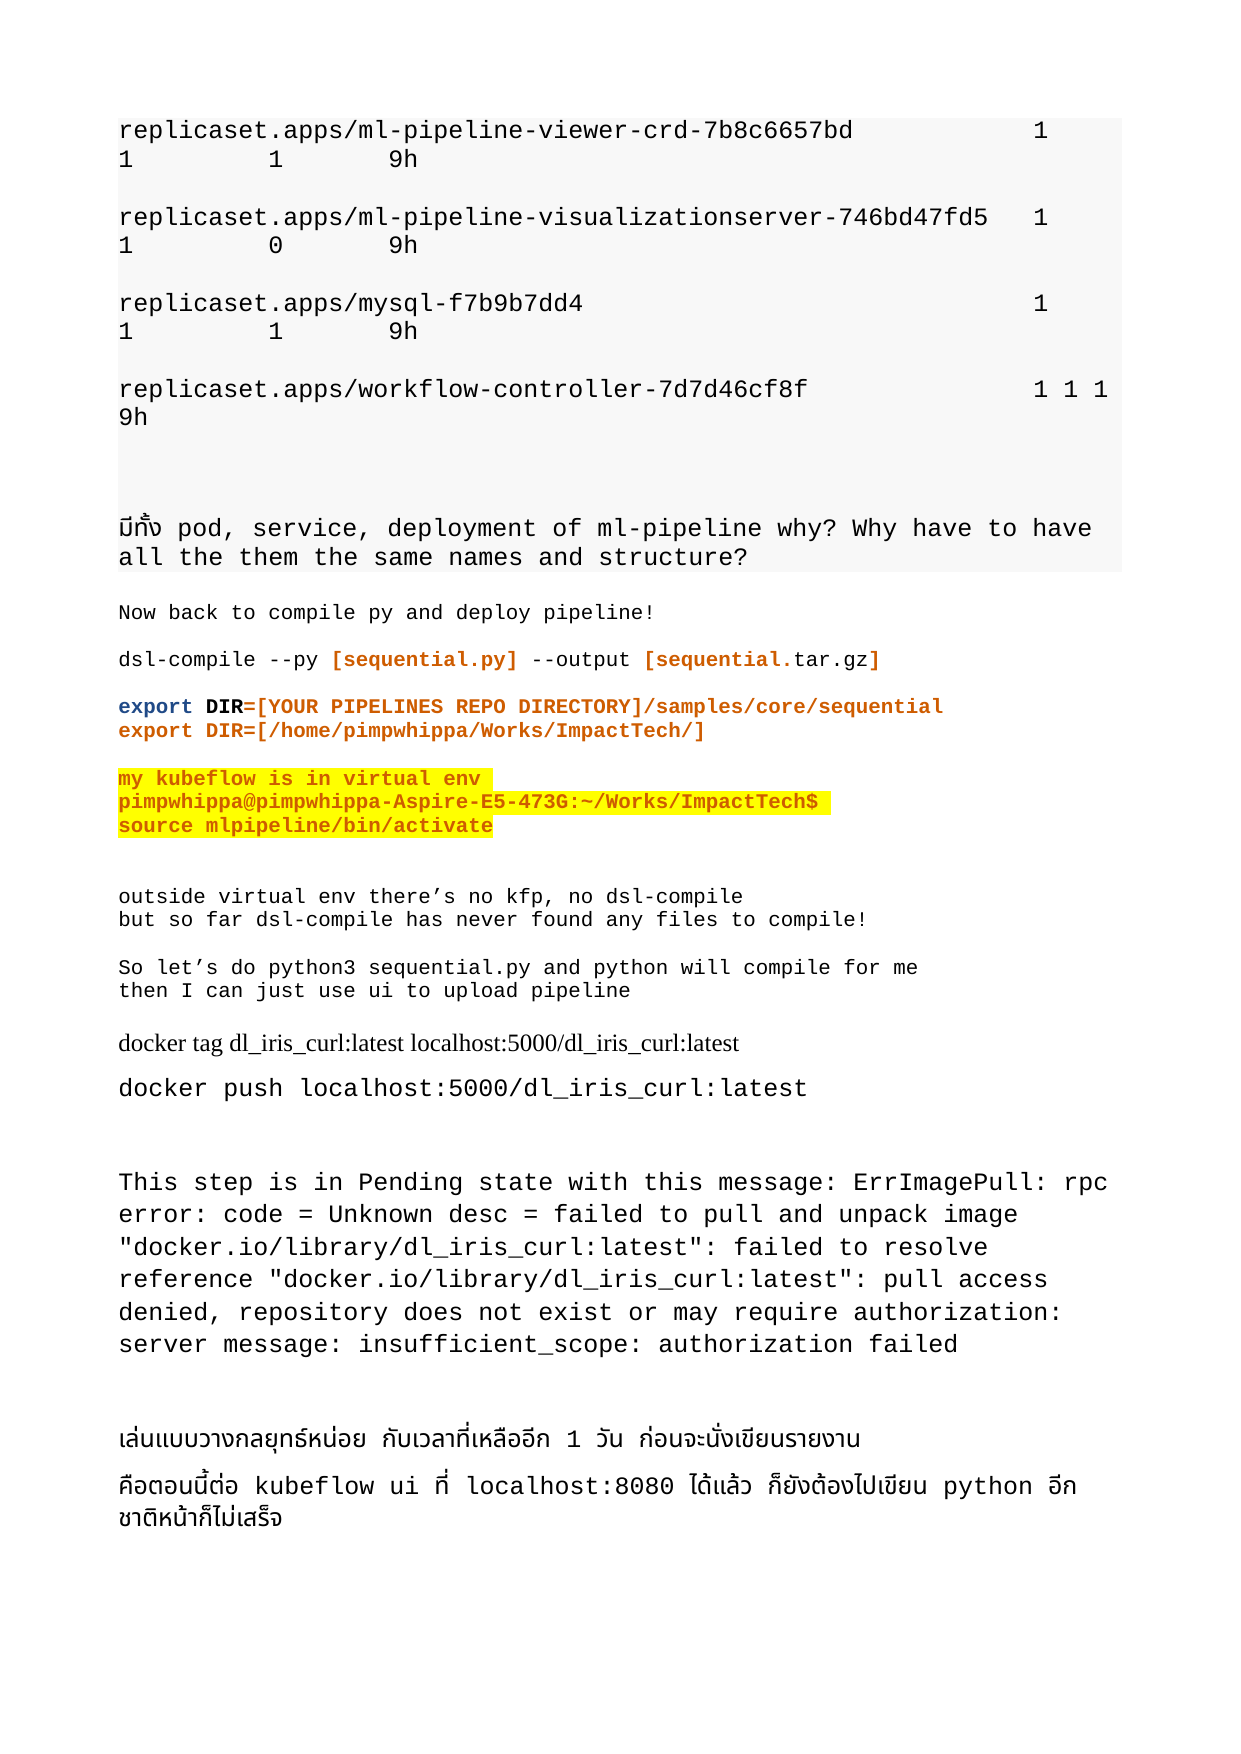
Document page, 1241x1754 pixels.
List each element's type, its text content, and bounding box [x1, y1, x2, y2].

text เล่นแบบวางกลยุทธ์หน่อย กับเวลาที่เหลืออีก 1 วัน ก่อนจะนั่งเขียนรายงาน [118, 1426, 1122, 1454]
text but so far dsl-compile has never found any files to compile! [118, 909, 1122, 933]
text then I can just use ui to upload pipeline [118, 980, 1122, 1004]
text pimpwhippa@pimpwhippa-Aspire-E5-473G:~/Works/ImpactTech$ [118, 791, 1122, 815]
text มีทั้ง pod, service, deployment of ml-pipeline why? Why have to have all the them the same names and structure? [118, 516, 1122, 572]
text dsl-compile --py [sequential.py] --output [sequential.tar.gz] [118, 649, 1122, 673]
text replicaset.apps/mysql-f7b9b7dd4 1 1 1 9h [118, 290, 1122, 347]
text Now back to compile py and deploy pipeline! [118, 602, 1122, 626]
text This step is in Pending state with this message: ErrImagePull: rpc error: code = Unknown desc = failed to pull and unpack image "docker.io/library/dl_iris_curl:latest": failed to resolve reference "docker.io/library/dl_iris_curl:latest": pull access denied, repository does not exist or may require authorization: server message: insufficient_scope: authorization failed [118, 1169, 1122, 1360]
text source mlpipeline/bin/activate [118, 815, 1122, 838]
text export DIR=[YOUR PIPELINES REPO DIRECTORY]/samples/core/sequential [118, 697, 1122, 720]
text replicaset.apps/ml-pipeline-visualizationserver-746bd47fd5 1 1 0 9h [118, 204, 1122, 261]
text docker push localhost:5000/dl_iris_curl:latest [118, 1075, 1122, 1103]
text replicaset.apps/ml-pipeline-viewer-crd-7b8c6657bd 1 1 1 9h [118, 118, 1122, 175]
text outside virtual env there’s no kfp, no dsl-compile [118, 886, 1122, 909]
text replicaset.apps/workflow-controller-7d7d46cf8f 1 1 1 9h [118, 377, 1122, 433]
text docker tag dl_iris_curl:latest localhost:5000/dl_iris_curl:latest [118, 1028, 1122, 1056]
text export DIR=[/home/pimpwhippa/Works/ImpactTech/] [118, 720, 1122, 744]
text คือตอนนี้ต่อ kubeflow ui ที่ localhost:8080 ได้แล้ว ก็ยังต้องไปเขียน python อีก ชาติหน้าก็ไม่เสร็จ [118, 1473, 1122, 1534]
text my kubeflow is in virtual env [118, 767, 1122, 791]
text So let’s do python3 sequential.py and python will compile for me [118, 957, 1122, 980]
